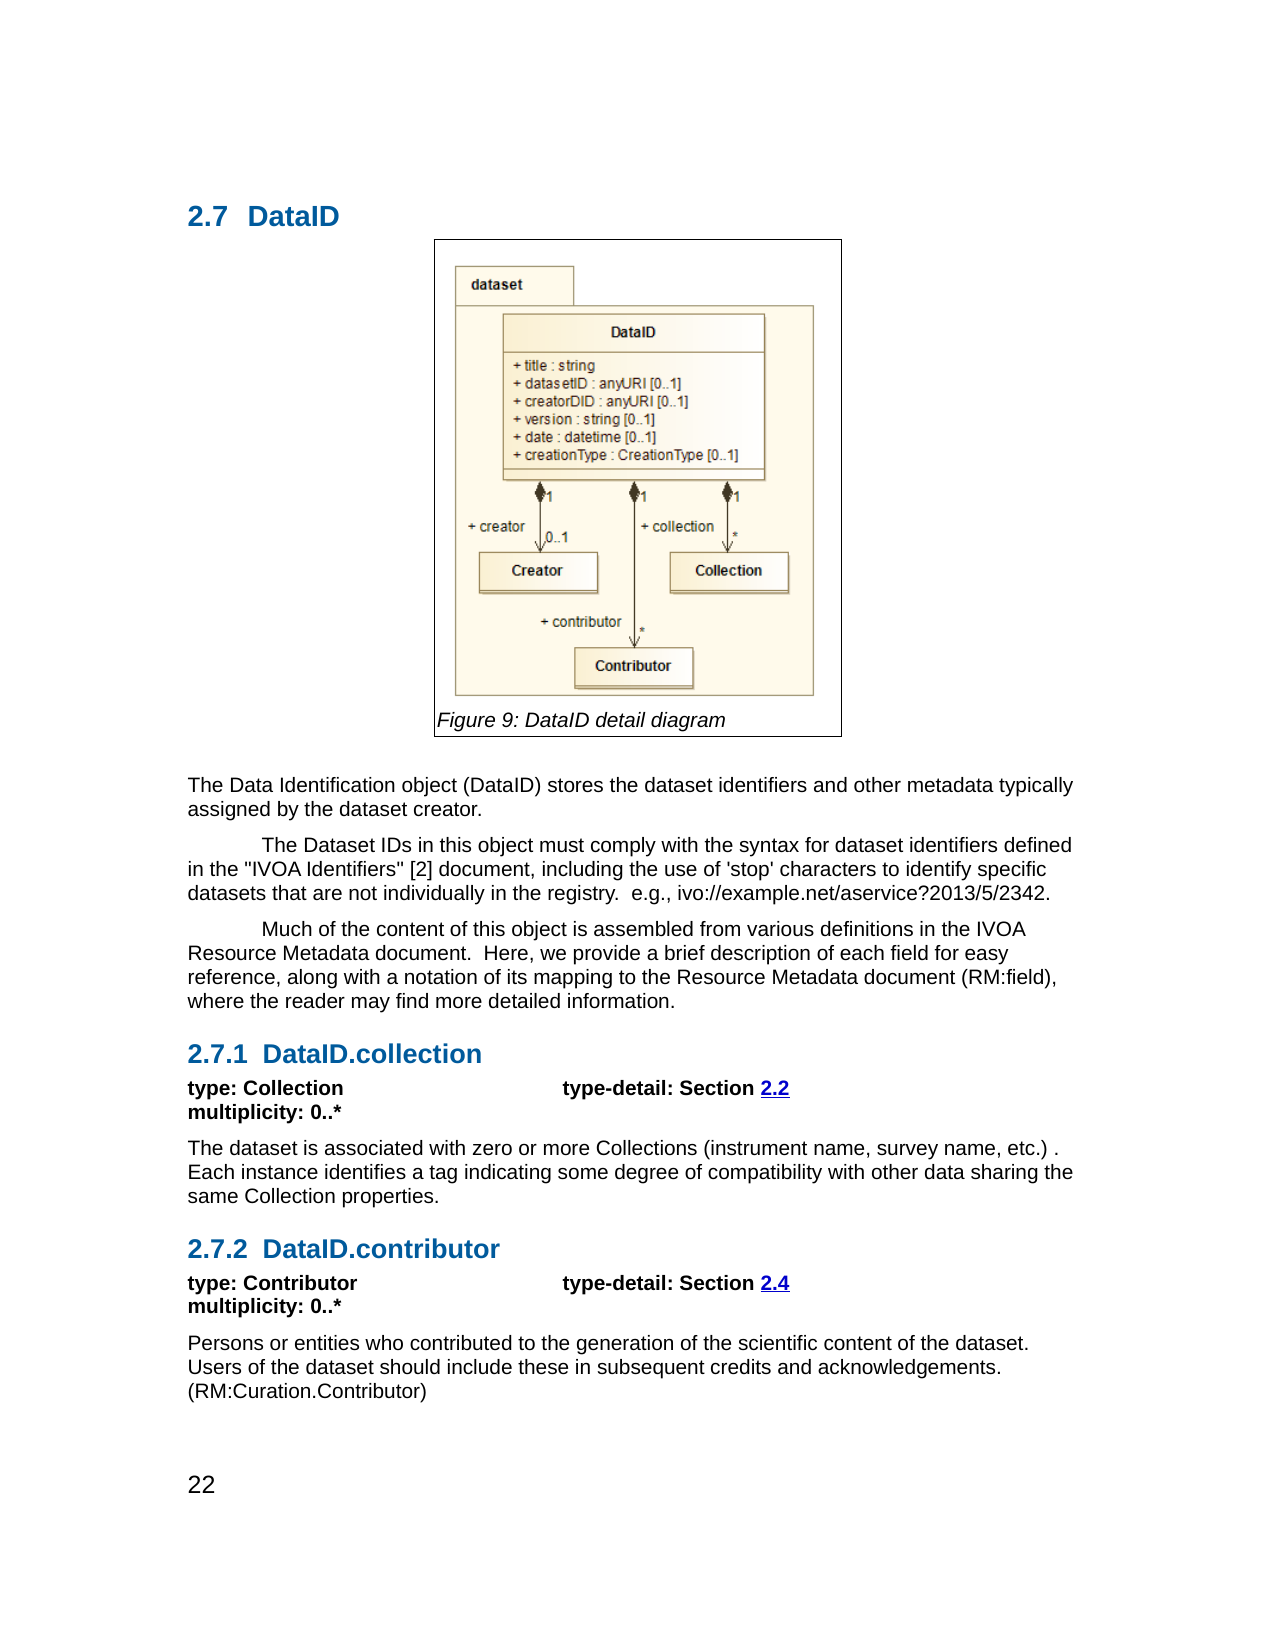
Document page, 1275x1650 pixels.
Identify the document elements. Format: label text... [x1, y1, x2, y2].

text The Dataset IDs in this object must comply with the syntax for dataset identifiers defined in the "IVOA Identifiers" [2] document, including the use of 'stop' characters to identify specific datasets that are not individually in the registry. e.g., ivo://example.net/aservice?2013/5/2342. [187, 833, 1087, 905]
text type: Contributor type-detail: Section 2.4 [187, 1270, 1087, 1294]
text multiplicity: 0..* [187, 1294, 1087, 1318]
text Much of the content of this object is assembled from various definitions in the IVOA Resource Metadata document. Here, we provide a brief description of each field for easy reference, along with a notation of its mapping to the Resource Metadata document (RM:field), where the reader may find more detailed information. [187, 917, 1087, 1013]
text type: Collection type-detail: Section 2.2 [187, 1076, 1087, 1099]
text multiplicity: 0..* [187, 1099, 1087, 1123]
text Figure 9: DataID detail diagram [437, 254, 838, 731]
subtitle DataID [187, 199, 1087, 232]
picture [436, 254, 826, 708]
text Persons or entities who contributed to the generation of the scientific content of the dataset. Users of the dataset should include these in subsequent credits and acknowledgements. (RM:Curation.Contributor) [187, 1331, 1087, 1403]
subtitle DataID.collection [187, 1038, 1087, 1069]
subtitle DataID.contributor [187, 1233, 1087, 1264]
text The Data Identification object (DataID) stores the dataset identifiers and other metadata typically assigned by the dataset creator. [187, 772, 1087, 820]
text The dataset is associated with zero or more Collections (instrument name, survey name, etc.) . Each instance identifies a tag indicating some degree of compatibility with other data sharing the same Collection properties. [187, 1136, 1087, 1208]
